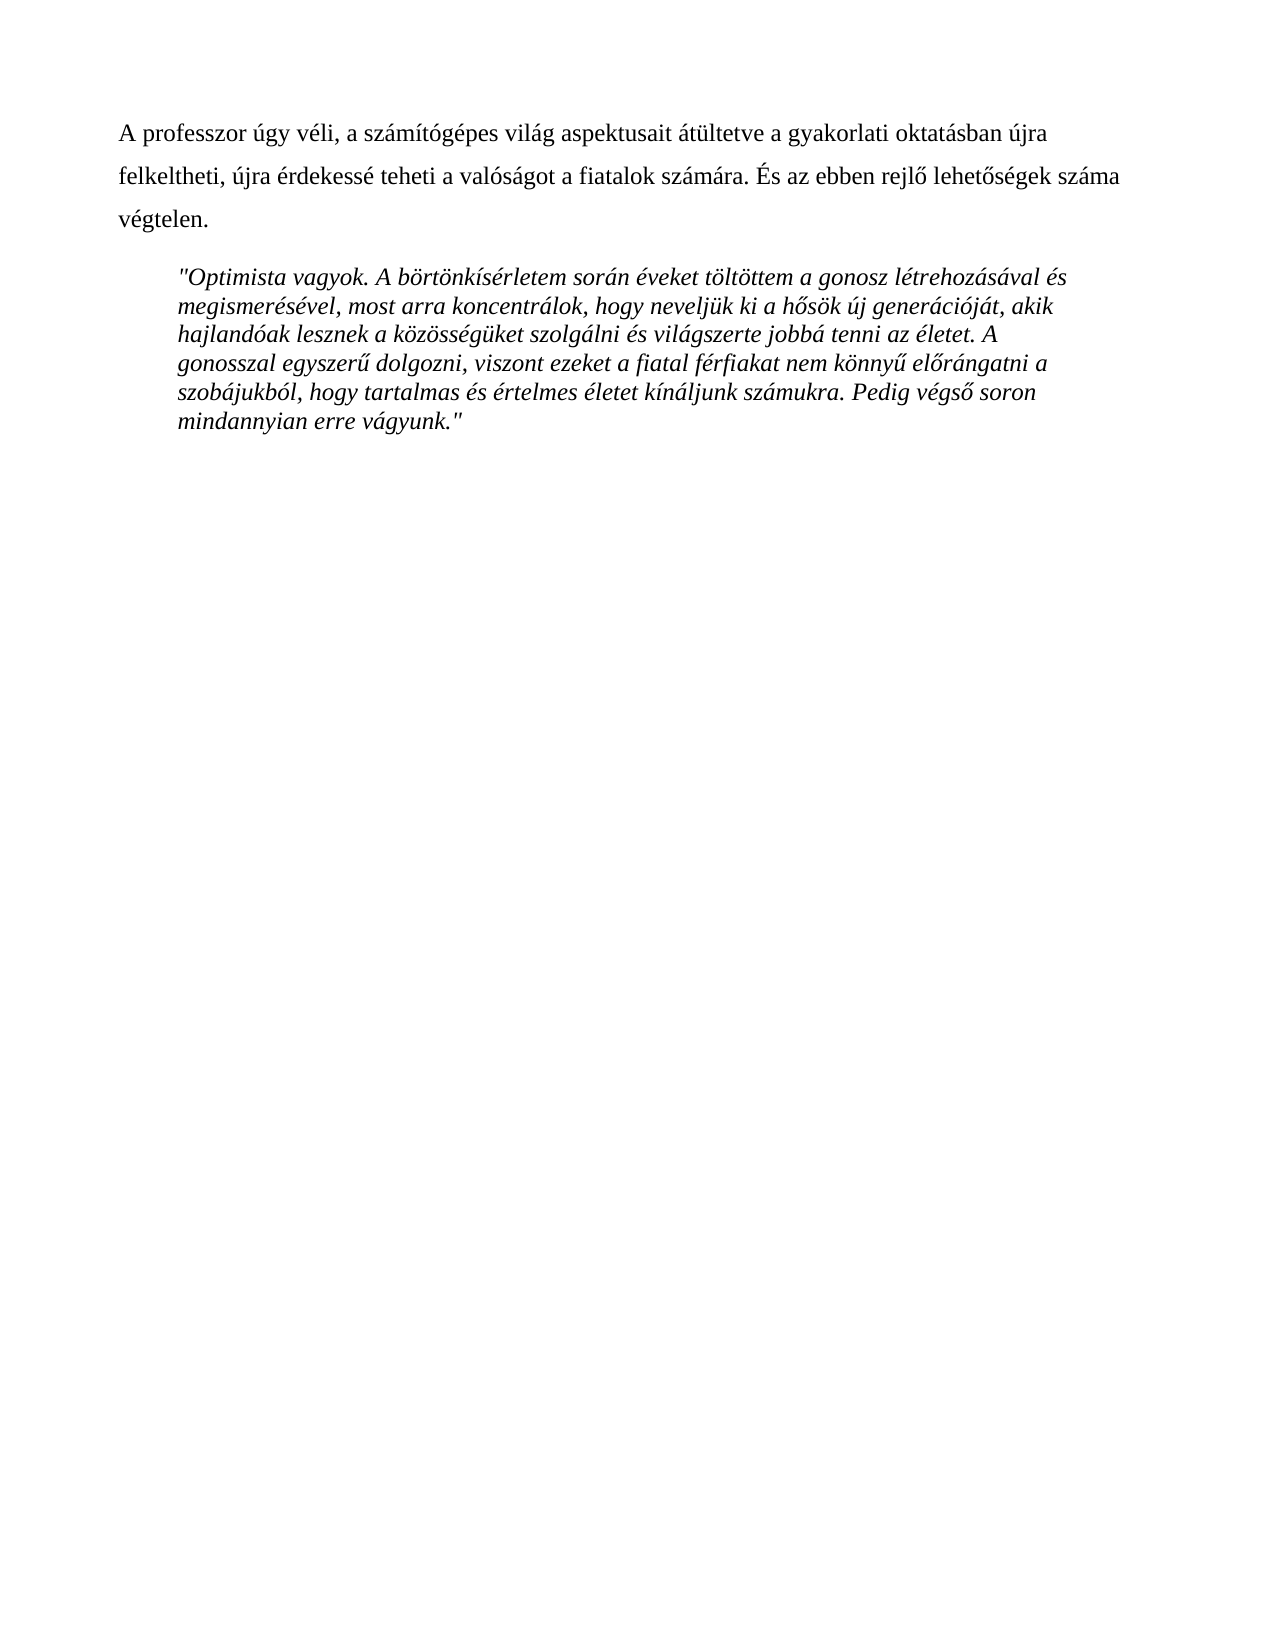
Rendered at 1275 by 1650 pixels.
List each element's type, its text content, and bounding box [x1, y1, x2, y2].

text "Optimista vagyok. A börtönkísérletem során éveket töltöttem a gonosz létrehozásával és megismerésével, most arra koncentrálok, hogy neveljük ki a hősök új generációját, akik hajlandóak lesznek a közösségüket szolgálni és világszerte jobbá tenni az életet. A gonosszal egyszerű dolgozni, viszont ezeket a fiatal férfiakat nem könnyű előrángatni a szobájukból, hogy tartalmas és értelmes életet kínáljunk számukra. Pedig végső soron mindannyian erre vágyunk." [177, 262, 1098, 434]
text A professzor úgy véli, a számítógépes világ aspektusait átültetve a gyakorlati oktatásban újra felkeltheti, újra érdekessé teheti a valóságot a fiatalok számára. És az ebben rejlő lehetőségek száma végtelen. [118, 118, 1157, 233]
